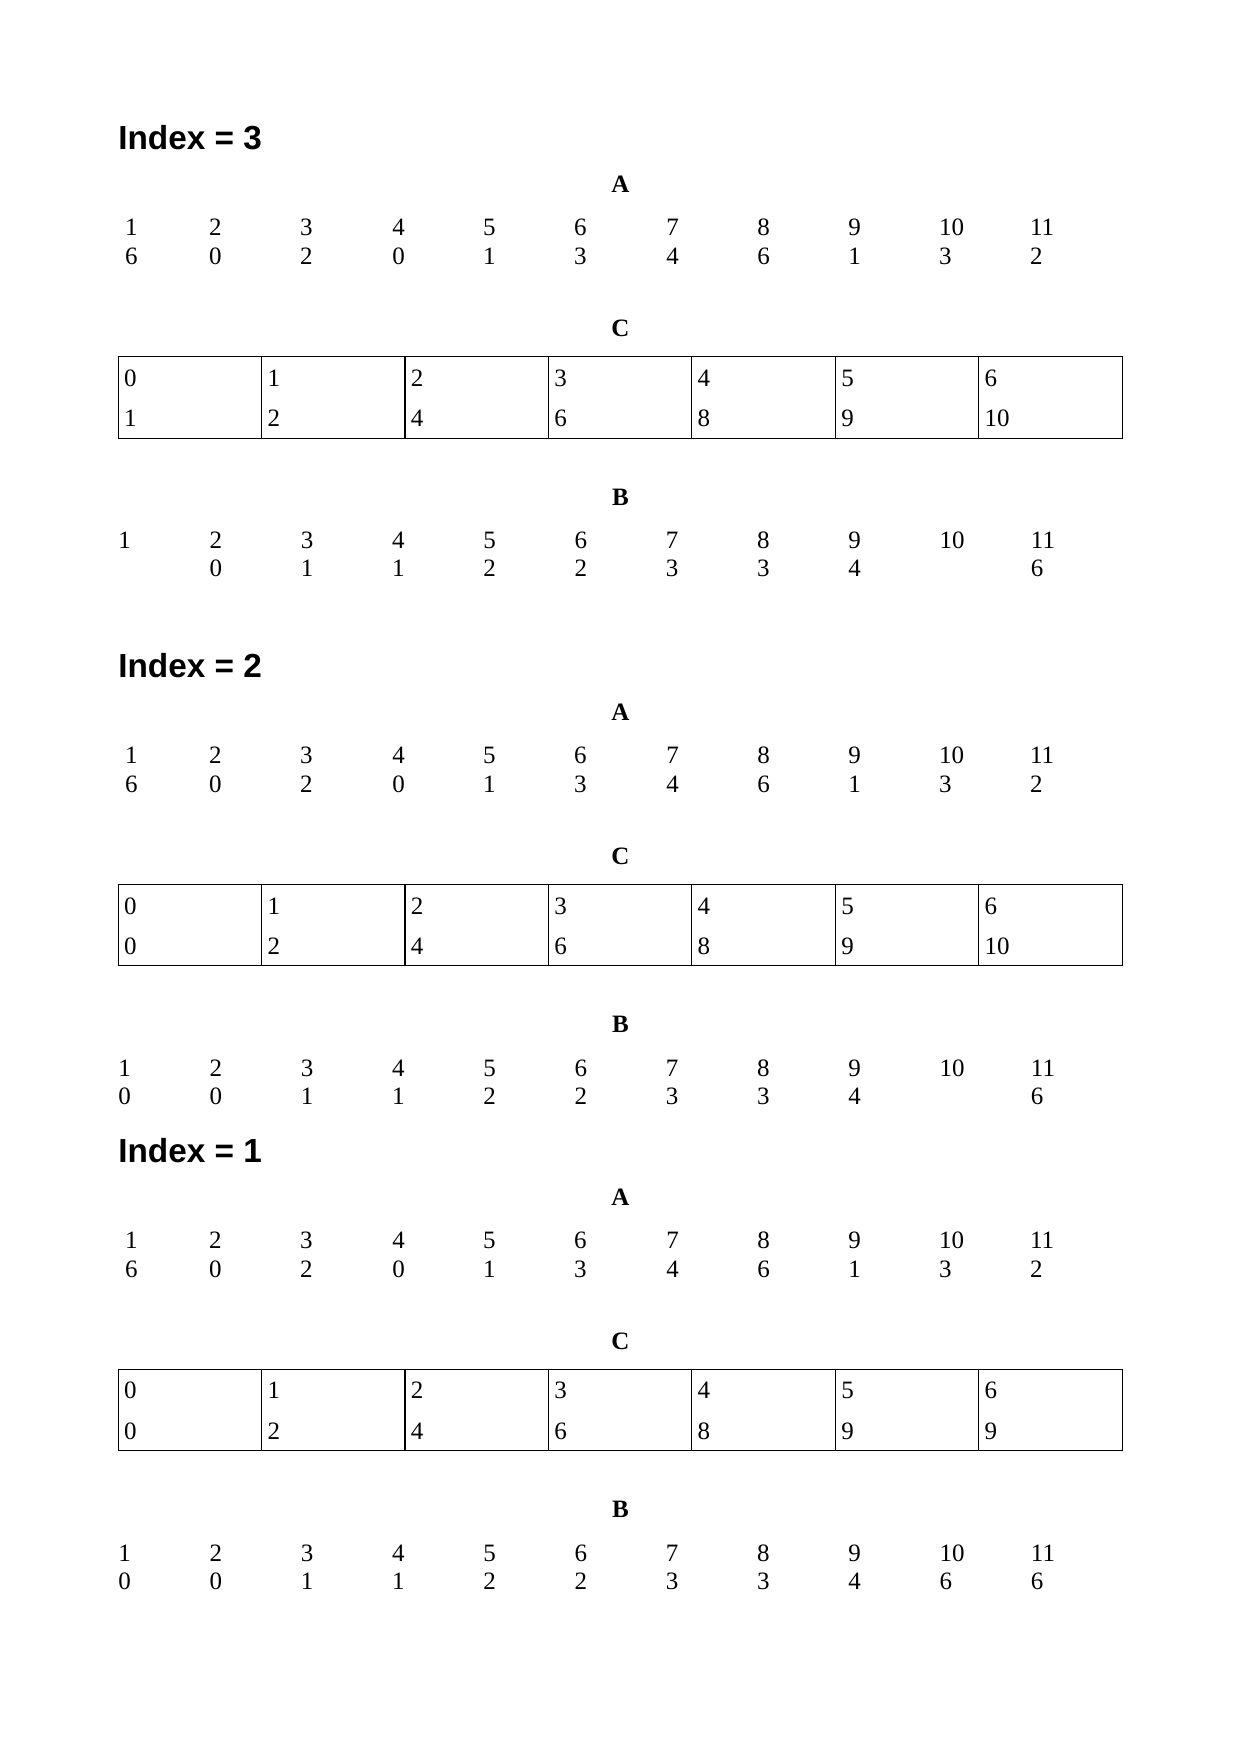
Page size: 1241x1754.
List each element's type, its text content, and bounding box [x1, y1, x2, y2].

table_cell 4 [666, 769, 757, 798]
table_header 1 [125, 212, 209, 241]
table_cell 0 [118, 1081, 209, 1110]
table_header 1 [125, 1225, 209, 1254]
table_header 10 [939, 1225, 1030, 1254]
table_cell 1 [301, 1081, 392, 1110]
table_cell 9 [836, 1410, 978, 1450]
table_cell 4 [406, 397, 548, 437]
table_cell 3 [574, 1254, 666, 1283]
table_header 4 [392, 212, 483, 241]
table_header 3 [549, 357, 691, 397]
table_header 6 [979, 885, 1122, 925]
table_header 7 [666, 525, 757, 553]
table_header 8 [757, 740, 848, 769]
table_header 3 [301, 1053, 392, 1081]
table_cell 9 [836, 397, 978, 437]
table_cell [939, 1081, 1031, 1110]
table_header 6 [574, 740, 666, 769]
table_header 10 [939, 740, 1030, 769]
table_cell 1 [119, 397, 261, 437]
table_header 6 [574, 1053, 666, 1081]
table_header 4 [392, 525, 483, 553]
table_cell 0 [392, 241, 483, 270]
table_cell 6 [939, 1566, 1031, 1595]
table_cell 2 [262, 1410, 404, 1450]
table_header 0 [119, 885, 261, 925]
table_cell 1 [392, 554, 483, 582]
table_cell 6 [549, 1410, 691, 1450]
table_cell 3 [757, 1566, 848, 1595]
table_header 5 [483, 1053, 574, 1081]
table_cell 3 [666, 554, 757, 582]
table_cell 1 [483, 1254, 574, 1283]
table_header 2 [209, 1225, 300, 1254]
table_cell 9 [979, 1410, 1122, 1450]
table_header 8 [757, 1053, 848, 1081]
table_cell 1 [483, 241, 574, 270]
table_cell 1 [301, 554, 392, 582]
table_header 1 [262, 885, 404, 925]
table_cell 9 [836, 925, 978, 965]
table_cell 0 [392, 769, 483, 798]
table_cell 0 [209, 1081, 301, 1110]
table_cell 0 [392, 1254, 483, 1283]
table_cell 3 [574, 769, 666, 798]
table_cell [118, 554, 209, 582]
table_header 8 [757, 212, 848, 241]
table_cell 2 [483, 1081, 574, 1110]
table_header 11 [1030, 1225, 1122, 1254]
table_cell 2 [300, 1254, 392, 1283]
table_cell 0 [209, 769, 300, 798]
table_header 3 [549, 1370, 691, 1410]
table_cell 1 [392, 1566, 483, 1595]
table_header 10 [939, 1053, 1031, 1081]
table_header 3 [300, 212, 392, 241]
table_cell 6 [125, 241, 209, 270]
table_header 1 [118, 1538, 209, 1566]
table_header 10 [939, 212, 1030, 241]
table_header 6 [979, 1370, 1122, 1410]
table_cell 2 [483, 1566, 574, 1595]
subtitle Index = 2 [118, 646, 1122, 684]
table_cell 1 [848, 241, 939, 270]
table_header 6 [574, 212, 666, 241]
table_header 3 [301, 1538, 392, 1566]
table_cell 0 [209, 1254, 300, 1283]
table_cell 3 [939, 769, 1030, 798]
table_header 2 [209, 525, 301, 553]
table_header 2 [209, 212, 300, 241]
text C [118, 841, 1122, 869]
text A [118, 169, 1122, 198]
text A [118, 697, 1122, 726]
table_header 5 [483, 212, 574, 241]
table_cell 8 [692, 397, 835, 437]
table_header 5 [483, 525, 574, 553]
table_cell 3 [939, 241, 1030, 270]
text C [118, 313, 1122, 342]
table_header 9 [848, 525, 939, 553]
table_cell 4 [406, 925, 548, 965]
table_cell 3 [757, 554, 848, 582]
table_header 1 [118, 525, 209, 553]
table_header 1 [118, 1053, 209, 1081]
table_header 11 [1031, 1053, 1122, 1081]
table_cell 2 [483, 554, 574, 582]
table_cell 3 [757, 1081, 848, 1110]
table_cell 6 [1031, 1566, 1122, 1595]
table_header 4 [692, 357, 835, 397]
table_header 11 [1030, 740, 1122, 769]
table_cell 6 [125, 1254, 209, 1283]
table_cell 0 [209, 241, 300, 270]
table_cell 2 [574, 554, 666, 582]
table_header 2 [209, 1538, 301, 1566]
table_header 1 [262, 1370, 404, 1410]
table_cell 2 [300, 769, 392, 798]
table_header 9 [848, 740, 939, 769]
table_header 9 [848, 1053, 939, 1081]
table_cell 2 [262, 397, 404, 437]
table_cell 2 [1030, 1254, 1122, 1283]
table_header 6 [574, 1225, 666, 1254]
table_header 4 [392, 740, 483, 769]
table_header 11 [1031, 1538, 1122, 1566]
table_cell 1 [848, 1254, 939, 1283]
table_cell 1 [848, 769, 939, 798]
table_cell 8 [692, 1410, 835, 1450]
table_header 10 [939, 1538, 1031, 1566]
table_cell 0 [209, 1566, 301, 1595]
table_header 6 [979, 357, 1122, 397]
table_cell 4 [848, 554, 939, 582]
text C [118, 1326, 1122, 1354]
table_header 3 [300, 1225, 392, 1254]
table_header 6 [574, 1538, 666, 1566]
table_header 3 [301, 525, 392, 553]
table_header 3 [300, 740, 392, 769]
table_cell 6 [757, 241, 848, 270]
text B [118, 1494, 1122, 1523]
table_header 1 [125, 740, 209, 769]
table_header 4 [392, 1053, 483, 1081]
table_cell 0 [119, 1410, 261, 1450]
table_cell 6 [549, 397, 691, 437]
table_cell 2 [574, 1566, 666, 1595]
table_header 0 [119, 357, 261, 397]
table_header 6 [574, 525, 666, 553]
table_header 4 [392, 1538, 483, 1566]
table_cell 4 [406, 1410, 548, 1450]
table_cell 2 [1030, 241, 1122, 270]
table_cell 6 [125, 769, 209, 798]
table_header 8 [757, 525, 848, 553]
table_cell 8 [692, 925, 835, 965]
table_header 4 [692, 885, 835, 925]
table_header 11 [1031, 525, 1122, 553]
table_cell 3 [939, 1254, 1030, 1283]
table_cell 6 [757, 769, 848, 798]
table_cell 4 [666, 241, 757, 270]
table_header 5 [836, 357, 978, 397]
table_cell 4 [848, 1566, 939, 1595]
table_cell 6 [549, 925, 691, 965]
table_header 9 [848, 1538, 939, 1566]
table_header 4 [692, 1370, 835, 1410]
table_cell 3 [666, 1081, 757, 1110]
table_header 8 [757, 1538, 848, 1566]
text A [118, 1182, 1122, 1211]
table_cell 3 [574, 241, 666, 270]
table_header 8 [757, 1225, 848, 1254]
table_cell 6 [1031, 1081, 1122, 1110]
table_header 7 [666, 1225, 757, 1254]
table_header 2 [209, 740, 300, 769]
table_cell 0 [118, 1566, 209, 1595]
table_cell 1 [392, 1081, 483, 1110]
table_header 11 [1030, 212, 1122, 241]
table_cell 10 [979, 397, 1122, 437]
table_cell 2 [262, 925, 404, 965]
table_cell 6 [1031, 554, 1122, 582]
table_header 5 [836, 885, 978, 925]
table_cell 1 [483, 769, 574, 798]
table_header 0 [119, 1370, 261, 1410]
table_header 9 [848, 212, 939, 241]
table_header 9 [848, 1225, 939, 1254]
text B [118, 482, 1122, 510]
table_header 1 [262, 357, 404, 397]
table_cell 3 [666, 1566, 757, 1595]
table_header 2 [406, 1370, 548, 1410]
table_header 4 [392, 1225, 483, 1254]
table_header 5 [483, 740, 574, 769]
table_cell 0 [209, 554, 301, 582]
table_header 5 [483, 1538, 574, 1566]
table_header 5 [483, 1225, 574, 1254]
table_header 2 [406, 357, 548, 397]
table_header 2 [209, 1053, 301, 1081]
table_header 7 [666, 1053, 757, 1081]
table_header 10 [939, 525, 1031, 553]
table_cell [939, 554, 1031, 582]
table_cell 0 [119, 925, 261, 965]
table_header 3 [549, 885, 691, 925]
table_header 7 [666, 740, 757, 769]
subtitle Index = 1 [118, 1131, 1122, 1169]
table_cell 2 [300, 241, 392, 270]
table_cell 1 [301, 1566, 392, 1595]
table_header 7 [666, 1538, 757, 1566]
table_cell 2 [574, 1081, 666, 1110]
table_cell 6 [757, 1254, 848, 1283]
subtitle Index = 3 [118, 118, 1122, 157]
table_header 2 [406, 885, 548, 925]
table_cell 4 [848, 1081, 939, 1110]
text B [118, 1009, 1122, 1038]
table_header 5 [836, 1370, 978, 1410]
table_header 7 [666, 212, 757, 241]
table_cell 10 [979, 925, 1122, 965]
table_cell 4 [666, 1254, 757, 1283]
table_cell 2 [1030, 769, 1122, 798]
